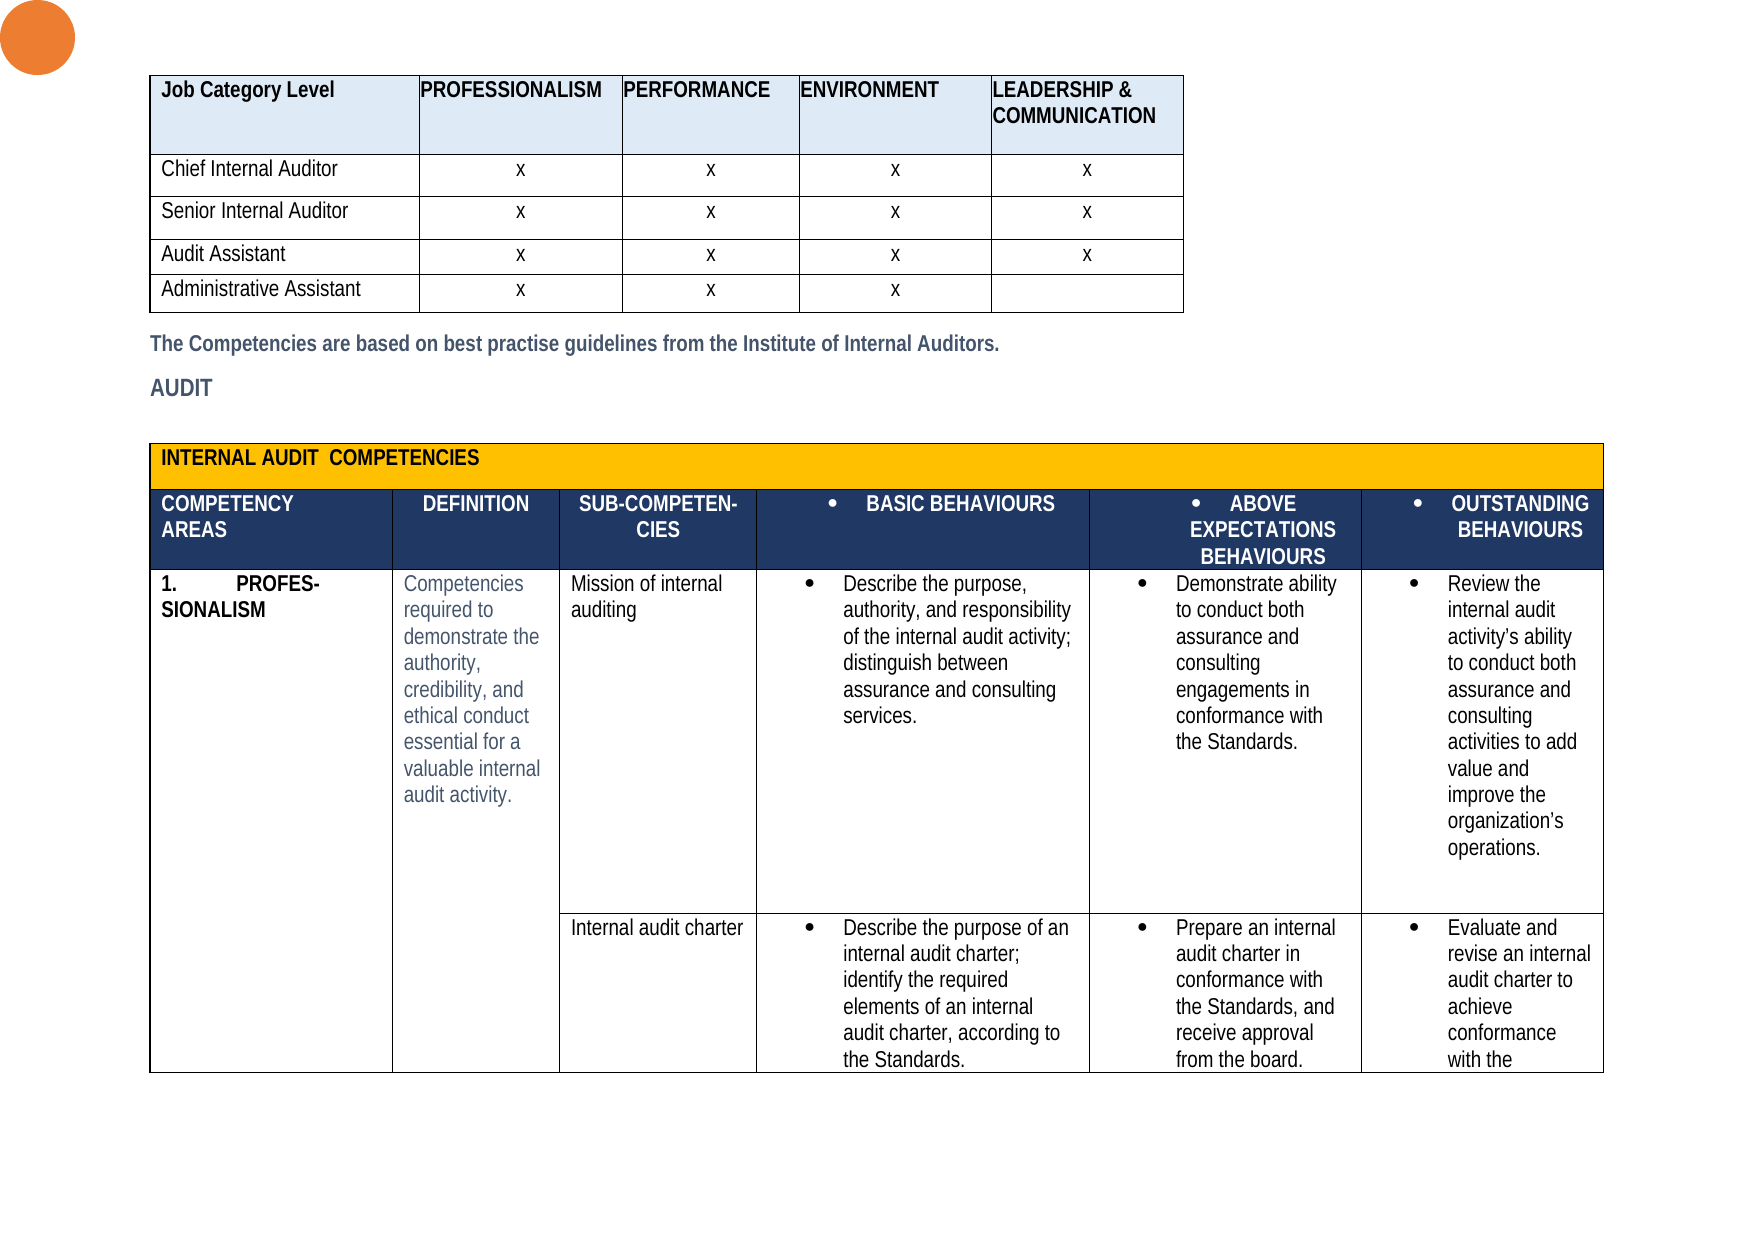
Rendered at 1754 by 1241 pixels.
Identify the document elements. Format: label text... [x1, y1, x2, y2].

table_cell 1. PROFES-SIONALISM [151, 570, 392, 1072]
table_cell COMPETENCY AREAS [151, 490, 392, 569]
subtitle The Competencies are based on best practise guidelines from the Institute of Internal Auditors. [150, 330, 1604, 356]
table_cell Describe the purpose of an internal audit charter; identify the required elements of an internal audit charter, according to the Standards. [757, 914, 1089, 1072]
table_cell x [800, 275, 991, 312]
table_cell x [623, 275, 799, 312]
table_cell BASIC BEHAVIOURS [757, 490, 1089, 569]
table_cell x [992, 155, 1183, 196]
table_cell x [420, 275, 622, 312]
table_cell x [420, 155, 622, 196]
table_cell x [800, 240, 991, 274]
table_cell [992, 275, 1183, 312]
table_cell Mission of internal auditing [560, 570, 756, 913]
table_cell Evaluate and revise an internal audit charter to achieve conformance with the [1362, 914, 1603, 1072]
table_cell x [623, 240, 799, 274]
table_cell Competencies required to demonstrate the authority, credibility, and ethical conduct essential for a valuable internal audit activity. [393, 570, 559, 1072]
table_header Job Category Level [151, 76, 419, 154]
table_cell ABOVE EXPECTATIONS BEHAVIOURS [1090, 490, 1361, 569]
table_header PROFESSIONALISM [420, 76, 622, 154]
table_cell x [420, 240, 622, 274]
table_cell x [420, 197, 622, 239]
table_cell x [623, 197, 799, 239]
table_header PERFORMANCE [623, 76, 799, 154]
table_cell x [800, 155, 991, 196]
table_header INTERNAL AUDIT COMPETENCIES [151, 444, 1603, 489]
table_cell Senior Internal Auditor [151, 197, 419, 239]
table_cell Audit Assistant [151, 240, 419, 274]
subtitle AUDIT [150, 373, 1604, 401]
table_cell Describe the purpose, authority, and responsibility of the internal audit activity; distinguish between assurance and consulting services. [757, 570, 1089, 913]
table_cell Review the internal audit activity’s ability to conduct both assurance and consulting activities to add value and improve the organization’s operations. [1362, 570, 1603, 913]
table_cell SUB-COMPETEN-CIES [560, 490, 756, 569]
table_header ENVIRONMENT [800, 76, 991, 154]
table_cell Chief Internal Auditor [151, 155, 419, 196]
table_cell DEFINITION [393, 490, 559, 569]
table_cell x [623, 155, 799, 196]
table_header LEADERSHIP & COMMUNICATION [992, 76, 1183, 154]
table_cell Administrative Assistant [151, 275, 419, 312]
table_cell OUTSTANDING BEHAVIOURS [1362, 490, 1603, 569]
table_cell Prepare an internal audit charter in conformance with the Standards, and receive approval from the board. [1090, 914, 1361, 1072]
table_cell x [992, 197, 1183, 239]
table_cell x [800, 197, 991, 239]
table_cell x [992, 240, 1183, 274]
table_cell Demonstrate ability to conduct both assurance and consulting engagements in conformance with the Standards. [1090, 570, 1361, 913]
table_cell Internal audit charter [560, 914, 756, 1072]
